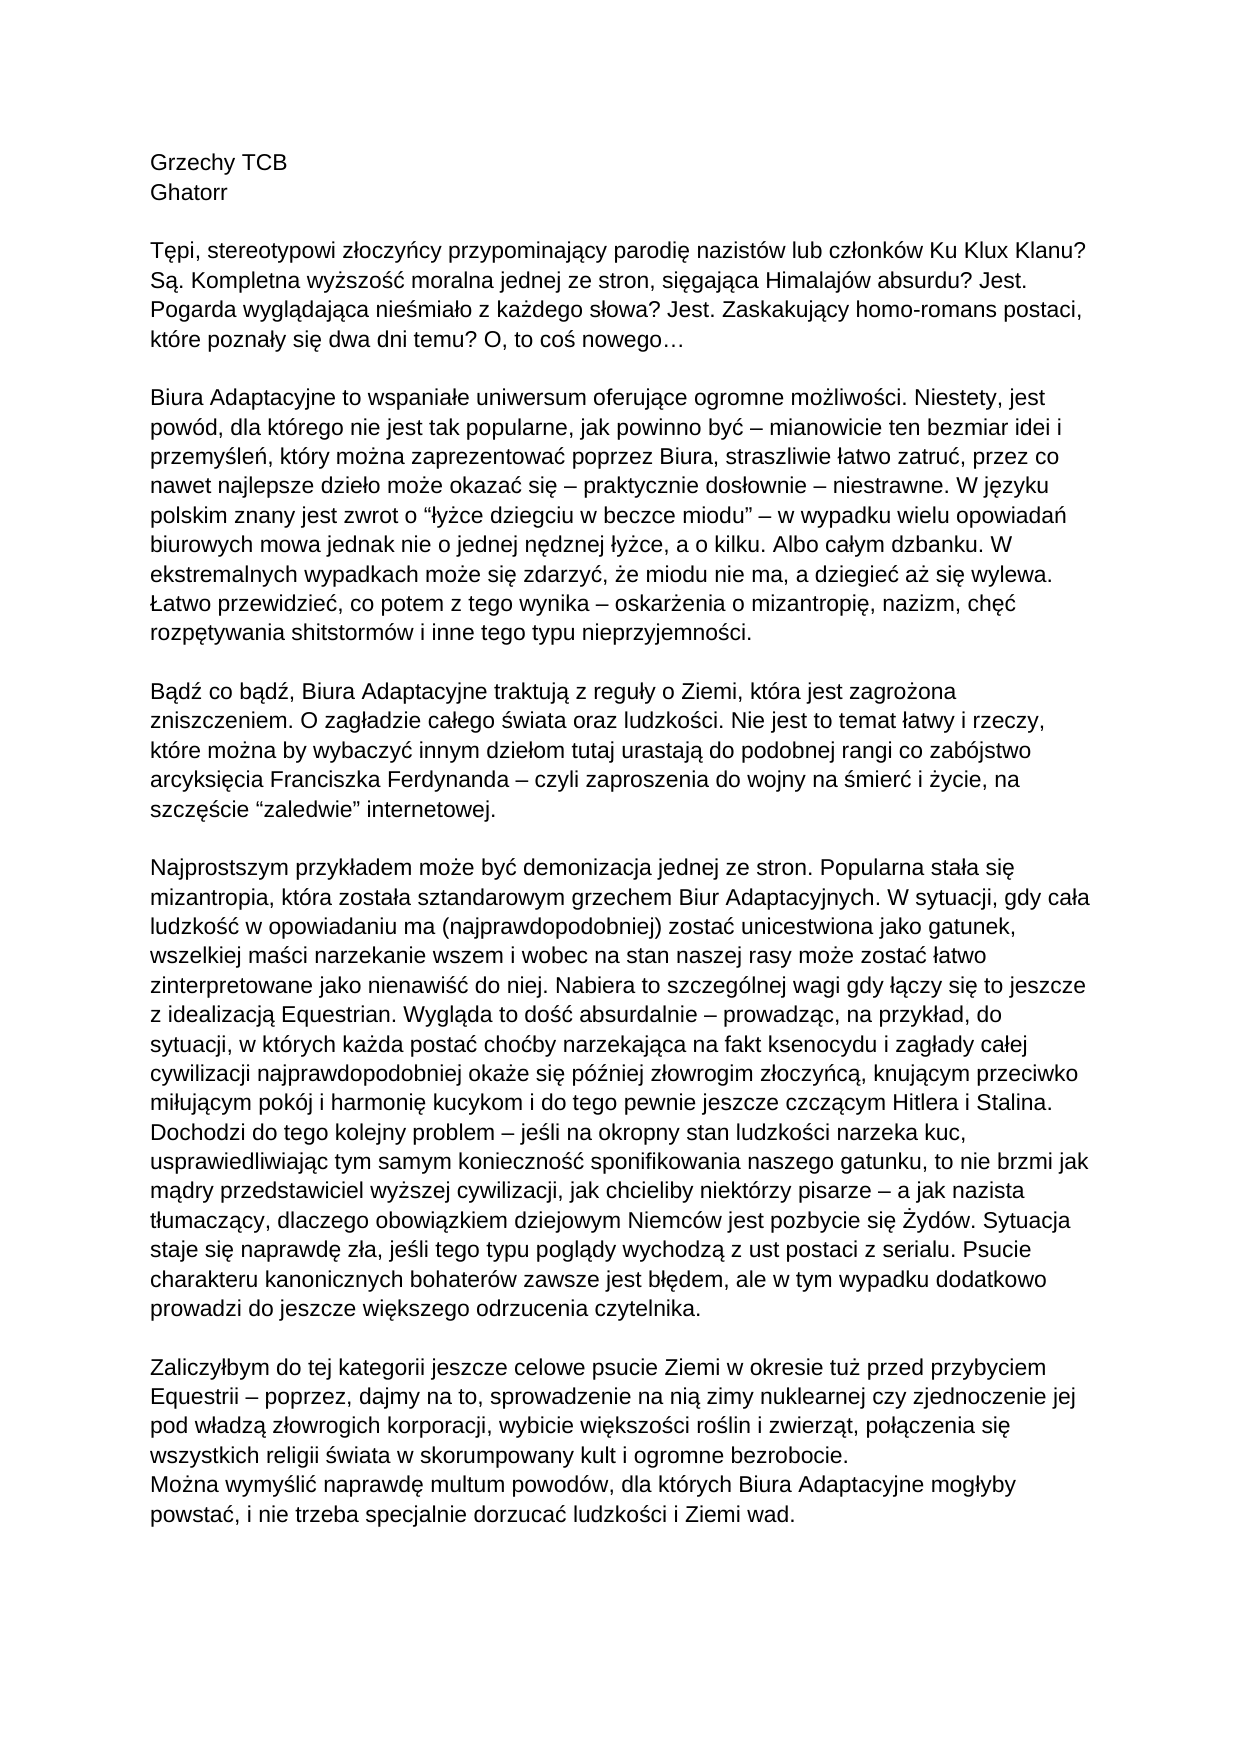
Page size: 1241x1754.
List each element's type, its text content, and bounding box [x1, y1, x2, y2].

text Tępi, stereotypowi złoczyńcy przypominający parodię nazistów lub członków Ku Klux Klanu? Są. Kompletna wyższość moralna jednej ze stron, sięgająca Himalajów absurdu? Jest. Pogarda wyglądająca nieśmiało z każdego słowa? Jest. Zaskakujący homo-romans postaci, które poznały się dwa dni temu? O, to coś nowego… [150, 238, 1091, 352]
text Można wymyślić naprawdę multum powodów, dla których Biura Adaptacyjne mogłyby powstać, i nie trzeba specjalnie dorzucać ludzkości i Ziemi wad. [150, 1472, 1091, 1527]
text Bądź co bądź, Biura Adaptacyjne traktują z reguły o Ziemi, która jest zagrożona zniszczeniem. O zagładzie całego świata oraz ludzkości. Nie jest to temat łatwy i rzeczy, które można by wybaczyć innym dziełom tutaj urastają do podobnej rangi co zabójstwo arcyksięcia Franciszka Ferdynanda – czyli zaproszenia do wojny na śmierć i życie, na szczęście “zaledwie” internetowej. [150, 679, 1091, 822]
text Grzechy TCB [150, 150, 1091, 176]
text Zaliczyłbym do tej kategorii jeszcze celowe psucie Ziemi w okresie tuż przed przybyciem Equestrii – poprzez, dajmy na to, sprowadzenie na nią zimy nuklearnej czy zjednoczenie jej pod władzą złowrogich korporacji, wybicie większości roślin i zwierząt, połączenia się wszystkich religii świata w skorumpowany kult i ogromne bezrobocie. [150, 1354, 1091, 1468]
text Ghatorr [150, 179, 1091, 205]
text Biura Adaptacyjne to wspaniałe uniwersum oferujące ogromne możliwości. Niestety, jest powód, dla którego nie jest tak popularne, jak powinno być – mianowicie ten bezmiar idei i przemyśleń, który można zaprezentować poprzez Biura, straszliwie łatwo zatruć, przez co nawet najlepsze dzieło może okazać się – praktycznie dosłownie – niestrawne. W języku polskim znany jest zwrot o “łyżce dziegciu w beczce miodu” – w wypadku wielu opowiadań biurowych mowa jednak nie o jednej nędznej łyżce, a o kilku. Albo całym dzbanku. W ekstremalnych wypadkach może się zdarzyć, że miodu nie ma, a dziegieć aż się wylewa. Łatwo przewidzieć, co potem z tego wynika – oskarżenia o mizantropię, nazizm, chęć rozpętywania shitstormów i inne tego typu nieprzyjemności. [150, 385, 1091, 646]
text Najprostszym przykładem może być demonizacja jednej ze stron. Popularna stała się mizantropia, która została sztandarowym grzechem Biur Adaptacyjnych. W sytuacji, gdy cała ludzkość w opowiadaniu ma (najprawdopodobniej) zostać unicestwiona jako gatunek, wszelkiej maści narzekanie wszem i wobec na stan naszej rasy może zostać łatwo zinterpretowane jako nienawiść do niej. Nabiera to szczególnej wagi gdy łączy się to jeszcze z idealizacją Equestrian. Wygląda to dość absurdalnie – prowadząc, na przykład, do sytuacji, w których każda postać choćby narzekająca na fakt ksenocydu i zagłady całej cywilizacji najprawdopodobniej okaże się później złowrogim złoczyńcą, knującym przeciwko miłującym pokój i harmonię kucykom i do tego pewnie jeszcze czczącym Hitlera i Stalina. Dochodzi do tego kolejny problem – jeśli na okropny stan ludzkości narzeka kuc, usprawiedliwiając tym samym konieczność sponifikowania naszego gatunku, to nie brzmi jak mądry przedstawiciel wyższej cywilizacji, jak chcieliby niektórzy pisarze – a jak nazista tłumaczący, dlaczego obowiązkiem dziejowym Niemców jest pozbycie się Żydów. Sytuacja staje się naprawdę zła, jeśli tego typu poglądy wychodzą z ust postaci z serialu. Psucie charakteru kanonicznych bohaterów zawsze jest błędem, ale w tym wypadku dodatkowo prowadzi do jeszcze większego odrzucenia czytelnika. [150, 855, 1091, 1321]
